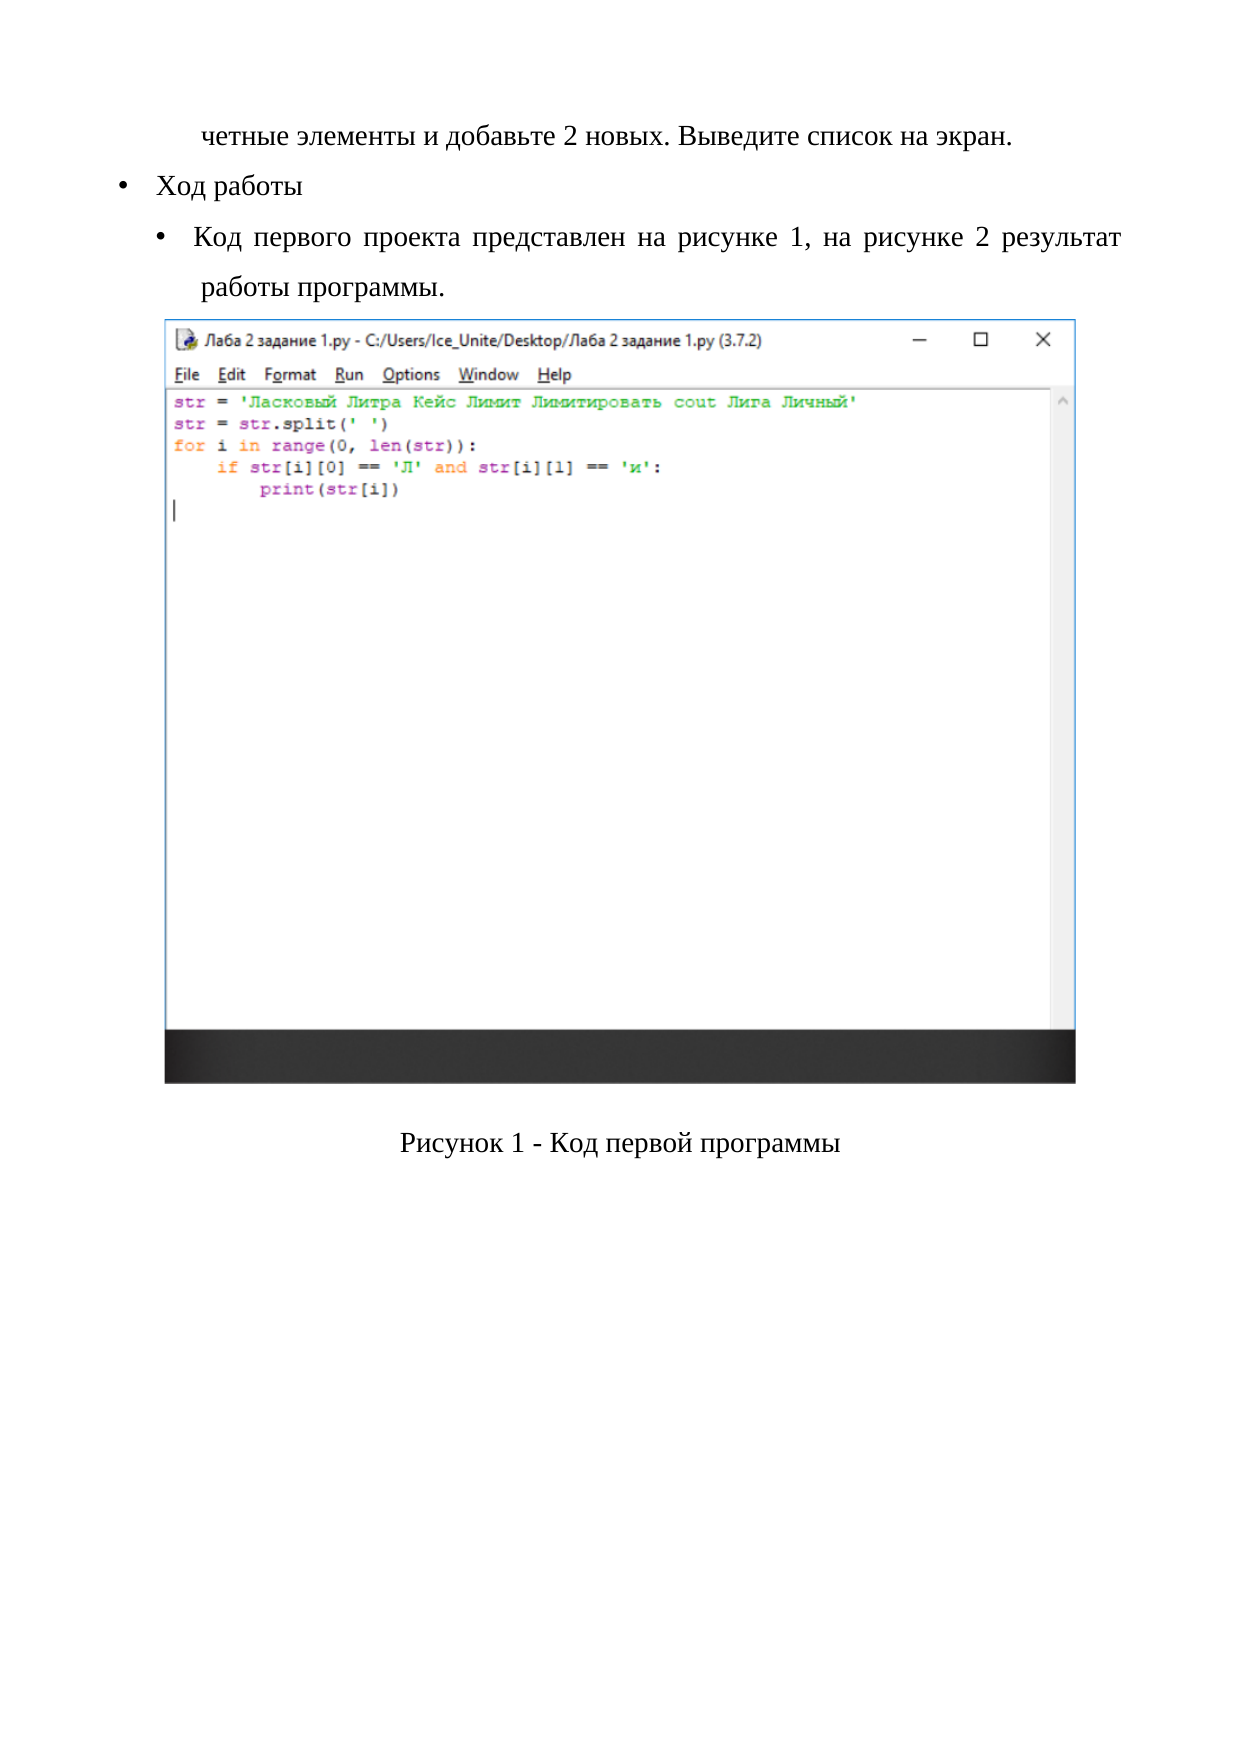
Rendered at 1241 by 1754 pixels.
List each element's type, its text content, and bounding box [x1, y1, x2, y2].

text четные элементы и добавьте 2 новых. Выведите список на экран. [201, 118, 1122, 152]
list Код первого проекта представлен на рисунке 1, на рисунке 2 результат работы программы. [156, 219, 1122, 303]
text Рисунок 1 - Код первой программы [118, 1126, 1122, 1159]
list Ход работы [118, 168, 1122, 202]
